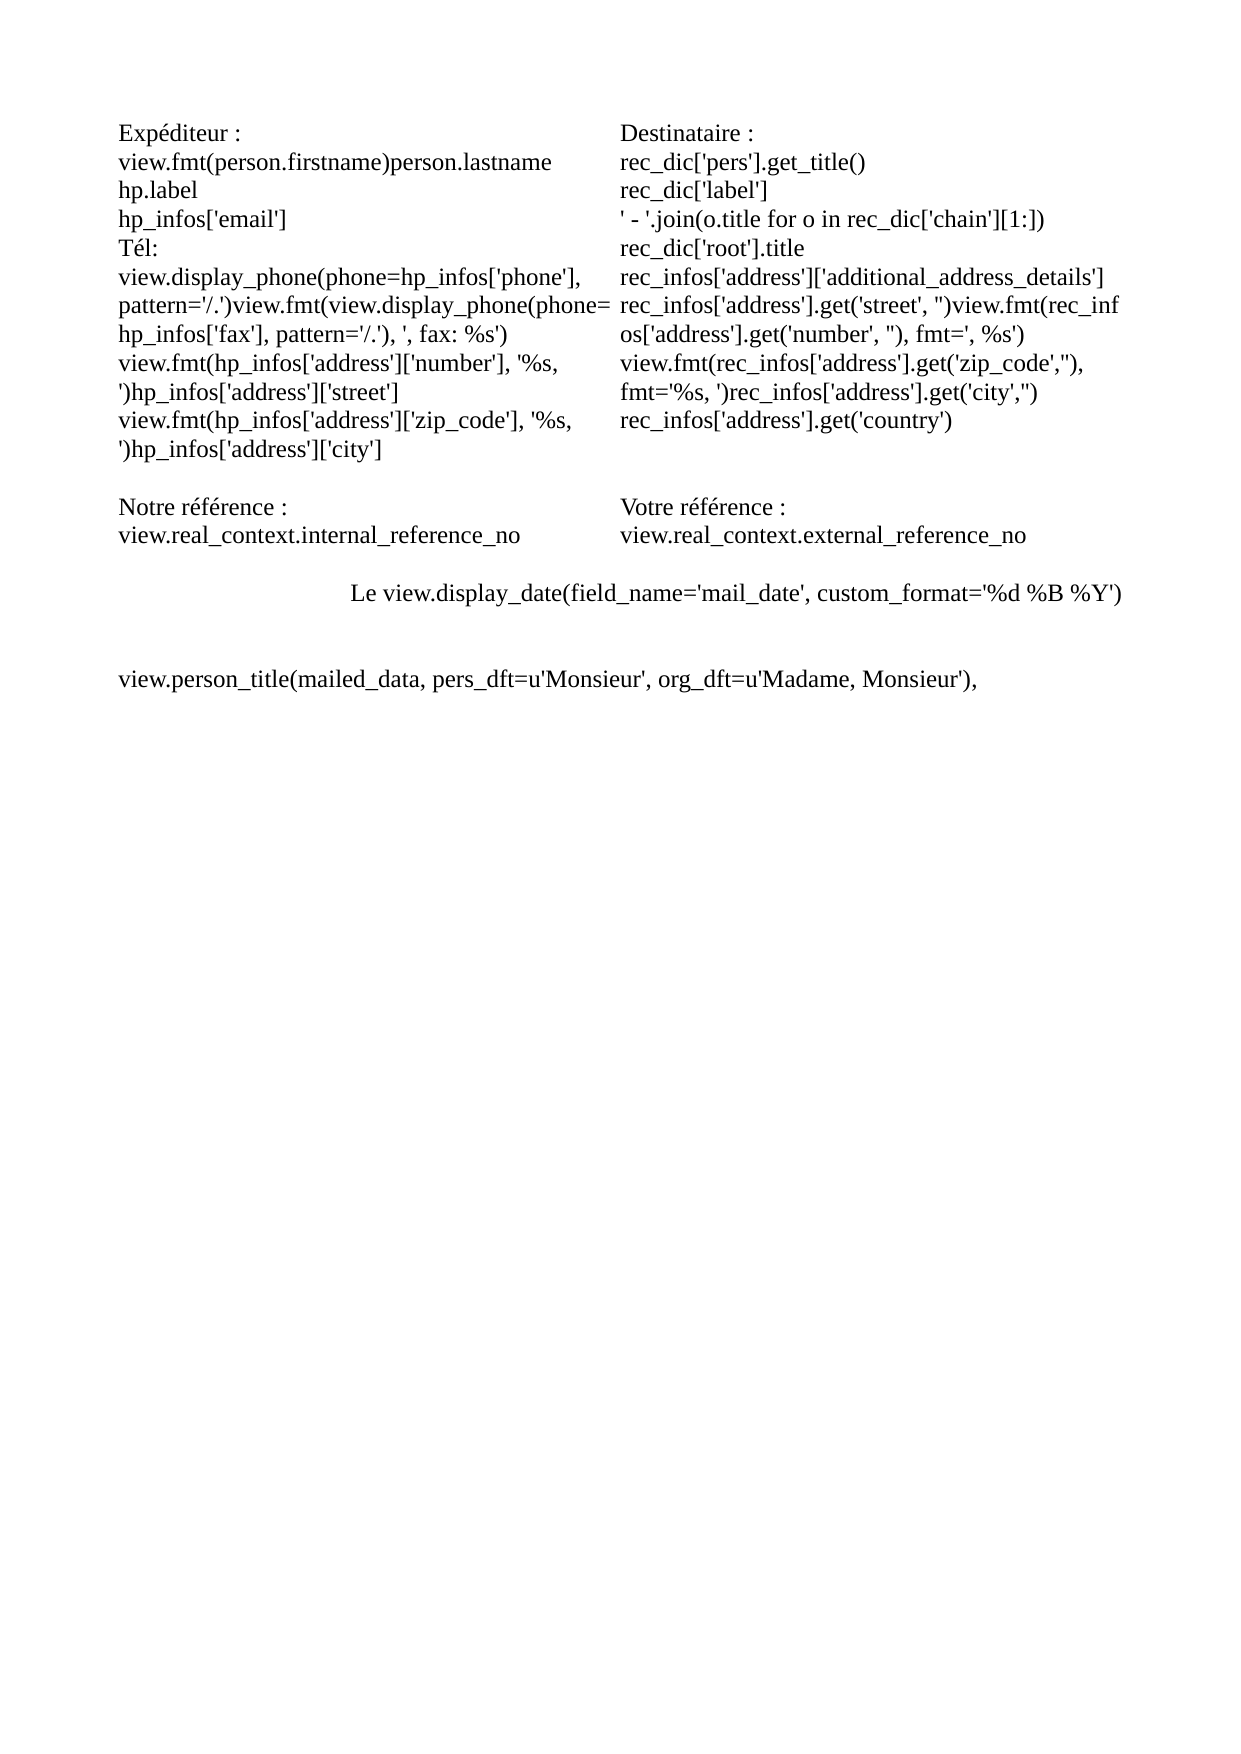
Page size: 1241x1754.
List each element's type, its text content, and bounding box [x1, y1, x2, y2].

table_cell [620, 463, 1122, 492]
text view.person_title(mailed_data, pers_dft=u'Monsieur', org_dft=u'Madame, Monsieur'), [118, 664, 1122, 693]
table_header Expéditeur : view.fmt(person.firstname)person.lastname hp.label hp_infos['email'] Tél: view.display_phone(phone=hp_infos['phone'], pattern='/.')view.fmt(view.display_phone(phone=hp_infos['fax'], pattern='/.'), ', fax: %s') view.fmt(hp_infos['address']['number'], '%s, ')hp_infos['address']['street'] view.fmt(hp_infos['address']['zip_code'], '%s, ')hp_infos['address']['city'] [118, 118, 620, 463]
table_header Destinataire : rec_dic['pers'].get_title() rec_dic['label'] ' - '.join(o.title for o in rec_dic['chain'][1:]) rec_dic['root'].title rec_infos['address']['additional_address_details'] rec_infos['address'].get('street', '')view.fmt(rec_infos['address'].get('number', ''), fmt=', %s') view.fmt(rec_infos['address'].get('zip_code',''), fmt='%s, ')rec_infos['address'].get('city','') rec_infos['address'].get('country') [620, 118, 1122, 463]
table_cell Votre référence : view.real_context.external_reference_no [620, 492, 1122, 549]
table_cell [118, 463, 620, 492]
table_cell Notre référence : view.real_context.internal_reference_no [118, 492, 620, 549]
text Le view.display_date(field_name='mail_date', custom_format='%d %B %Y') [118, 578, 1122, 607]
